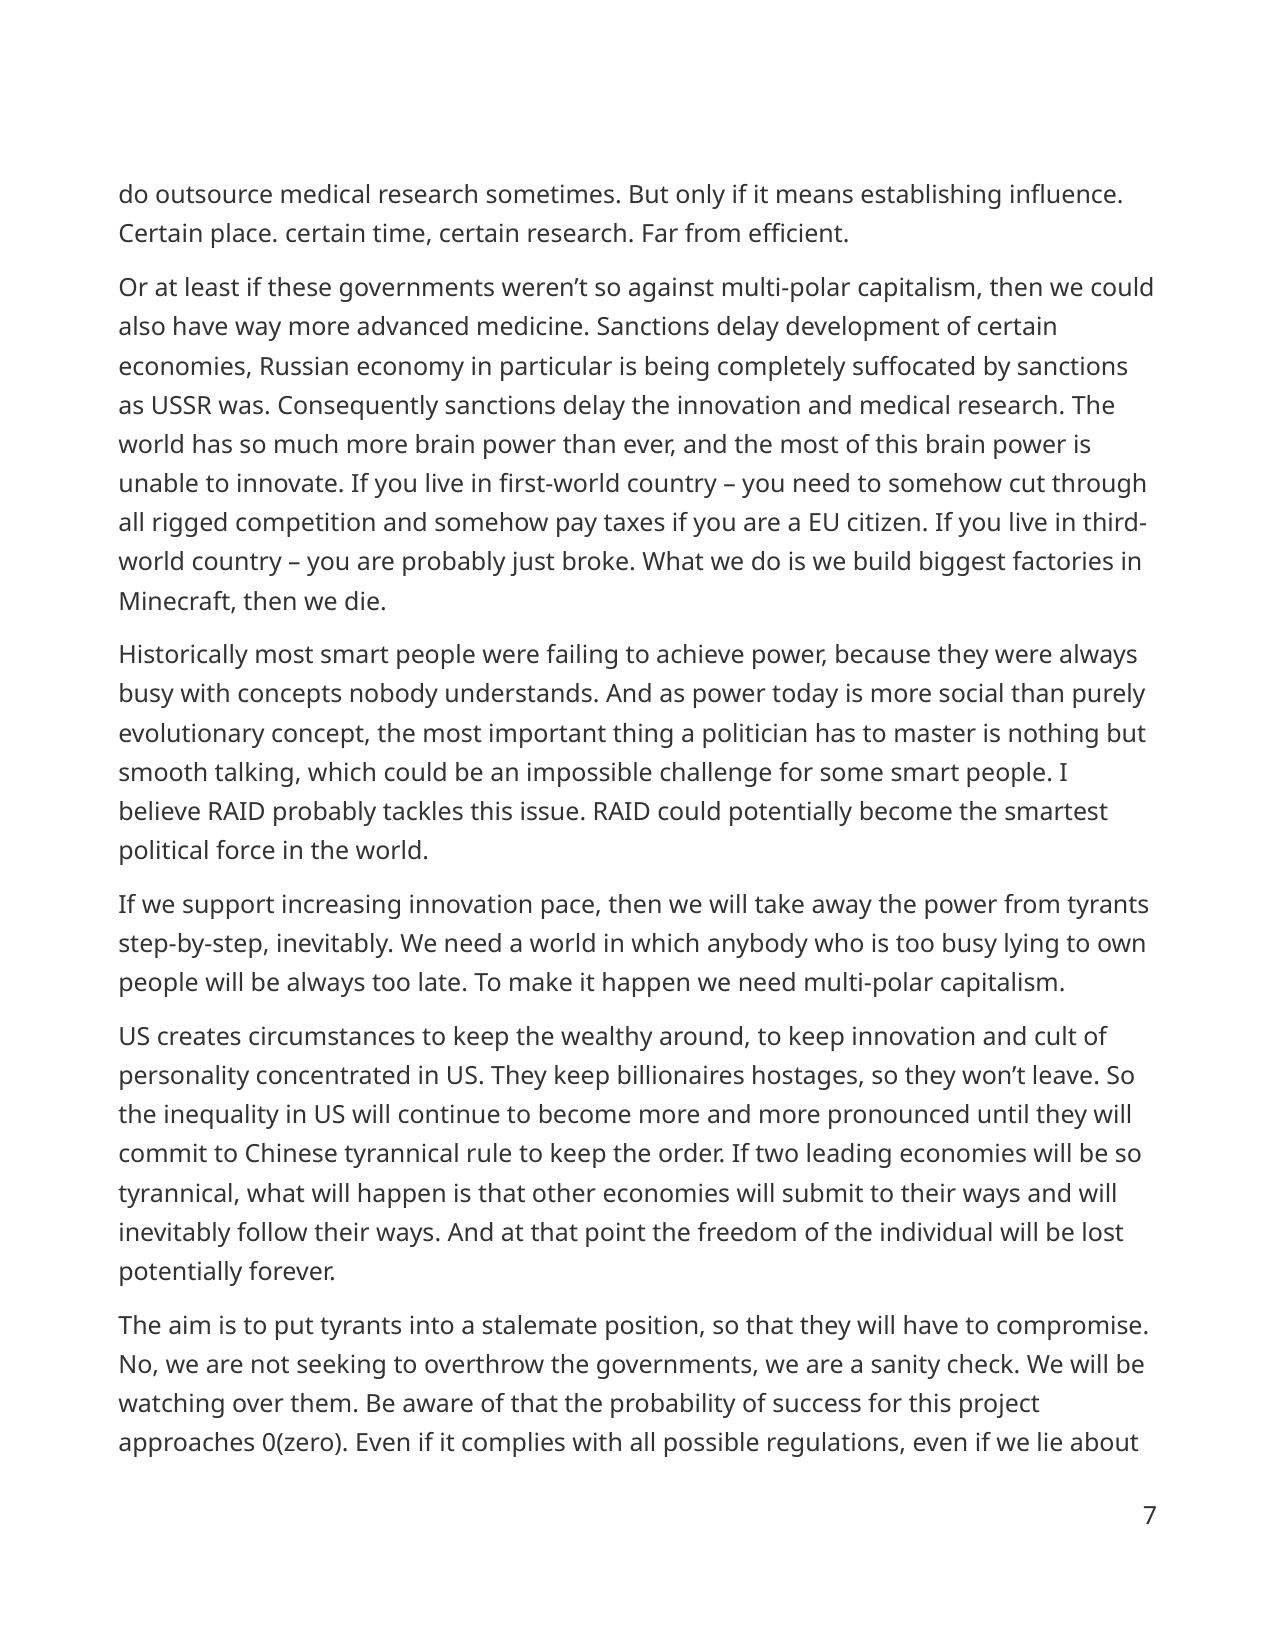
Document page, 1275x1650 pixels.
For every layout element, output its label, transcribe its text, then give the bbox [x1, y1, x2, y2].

text The aim is to put tyrants into a stalemate position, so that they will have to compromise. No, we are not seeking to overthrow the governments, we are a sanity check. We will be watching over them. Be aware of that the probability of success for this project approaches 0(zero). Even if it complies with all possible regulations, even if we lie about [118, 1307, 1157, 1459]
text If we support increasing innovation pace, then we will take away the power from tyrants step-by-step, inevitably. We need a world in which anybody who is too busy lying to own people will be always too late. To make it happen we need multi-polar capitalism. [118, 886, 1157, 999]
text do outsource medical research sometimes. But only if it means establishing influence. Certain place. certain time, certain research. Far from efficient. [118, 177, 1157, 250]
text Historically most smart people were failing to achieve power, because they were always busy with concepts nobody understands. And as power today is more social than purely evolutionary concept, the most important thing a politician has to master is nothing but smooth talking, which could be an impossible challenge for some smart people. I believe RAID probably tackles this issue. RAID could potentially become the smartest political force in the world. [118, 637, 1157, 867]
text US creates circumstances to keep the wealthy around, to keep innovation and cult of personality concentrated in US. They keep billionaires hostages, so they won’t leave. So the inequality in US will continue to become more and more pronounced until they will commit to Chinese tyrannical rule to keep the order. If two leading economies will be so tyrannical, what will happen is that other economies will submit to their ways and will inevitably follow their ways. And at that point the freedom of the individual will be lost potentially forever. [118, 1018, 1157, 1288]
text Or at least if these governments weren’t so against multi-polar capitalism, then we could also have way more advanced medicine. Sanctions delay development of certain economies, Russian economy in particular is being completely suffocated by sanctions as USSR was. Consequently sanctions delay the innovation and medical research. The world has so much more brain power than ever, and the most of this brain power is unable to innovate. If you live in first-world country – you need to somehow cut through all rigged competition and somehow pay taxes if you are a EU citizen. If you live in third-world country – you are probably just broke. What we do is we build biggest factories in Minecraft, then we die. [118, 270, 1157, 617]
